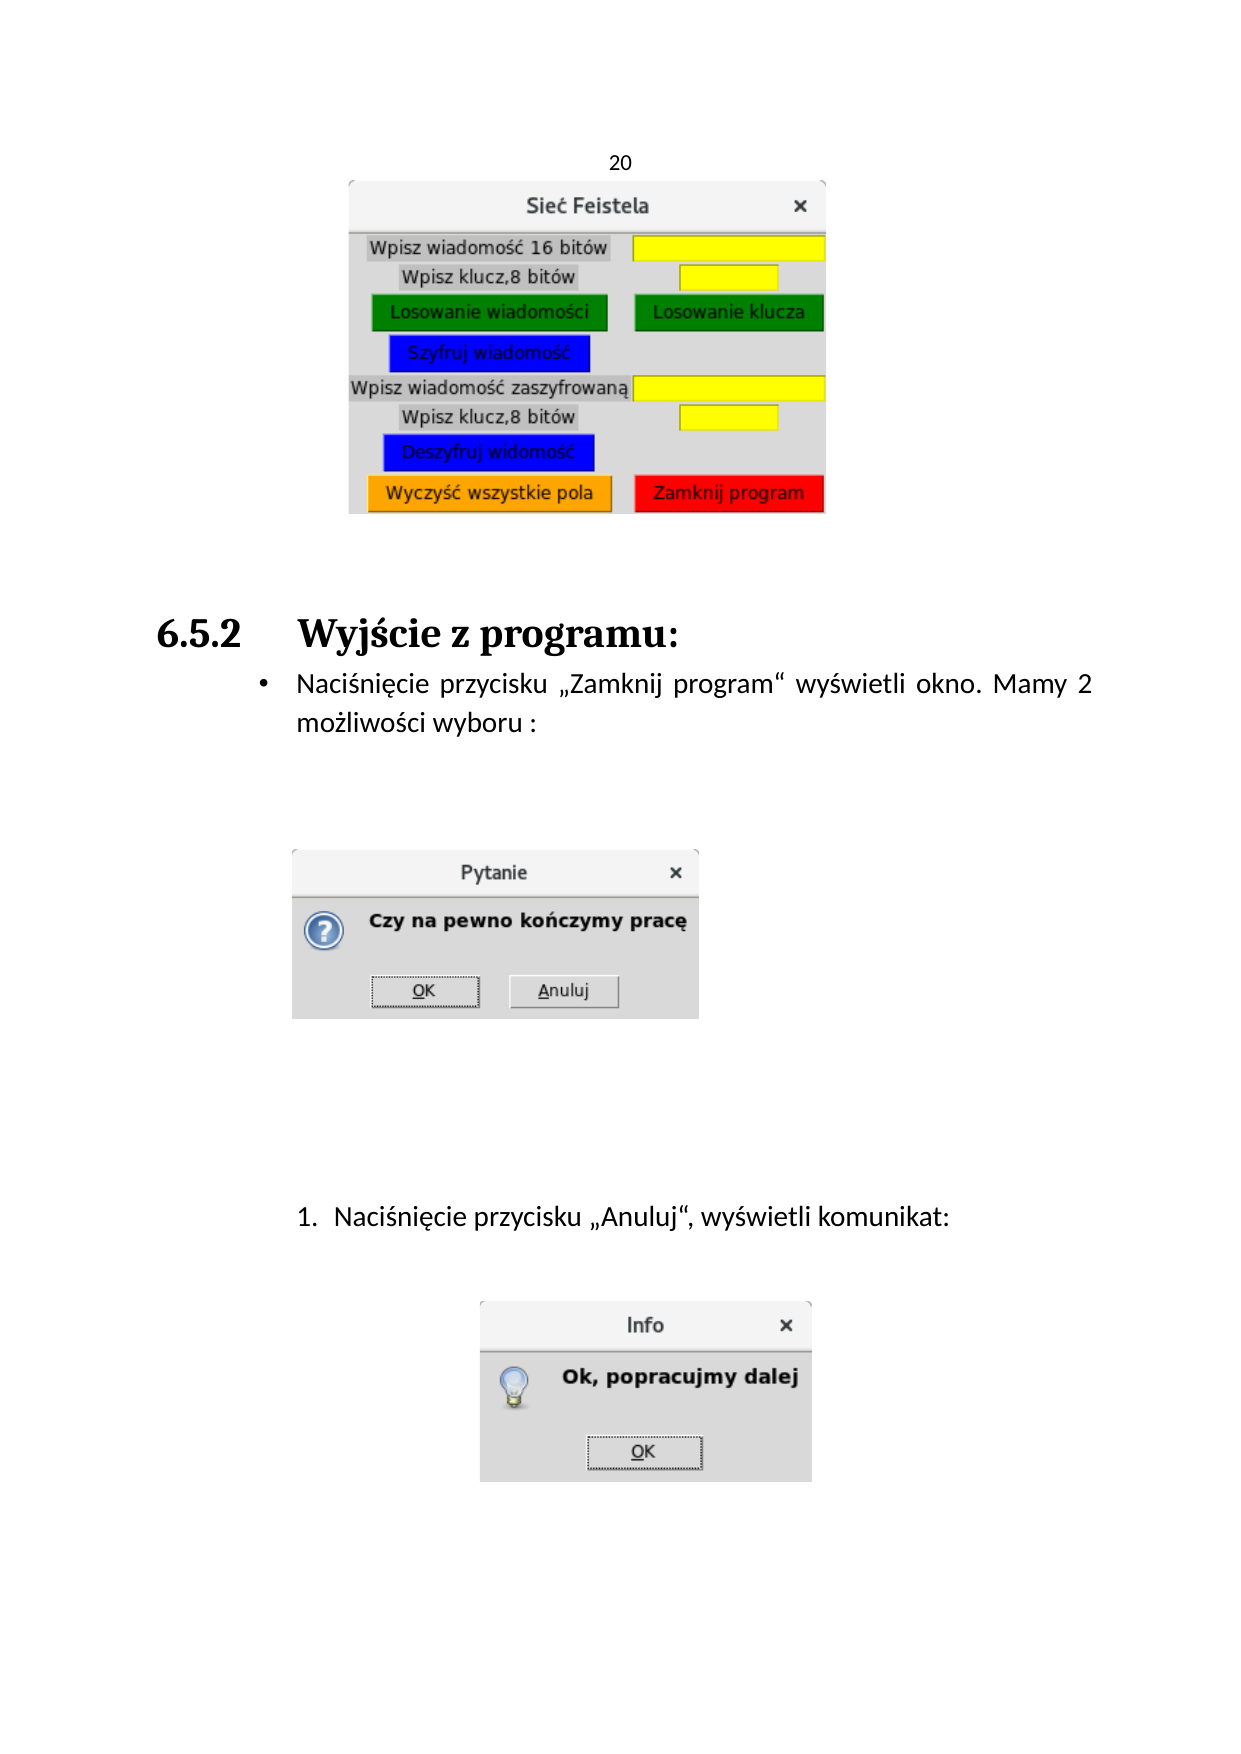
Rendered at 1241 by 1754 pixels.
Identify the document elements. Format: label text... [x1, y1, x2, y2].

picture [348, 180, 827, 514]
list Naciśnięcie przycisku „Zamknij program“ wyświetli okno. Mamy 2 możliwości wyboru : [259, 665, 1093, 740]
picture [479, 1301, 812, 1482]
list Naciśnięcie przycisku „Anuluj“, wyświetli komunikat: [296, 1198, 1093, 1234]
picture [292, 849, 699, 1019]
subtitle Wyjście z programu: [147, 610, 1093, 658]
